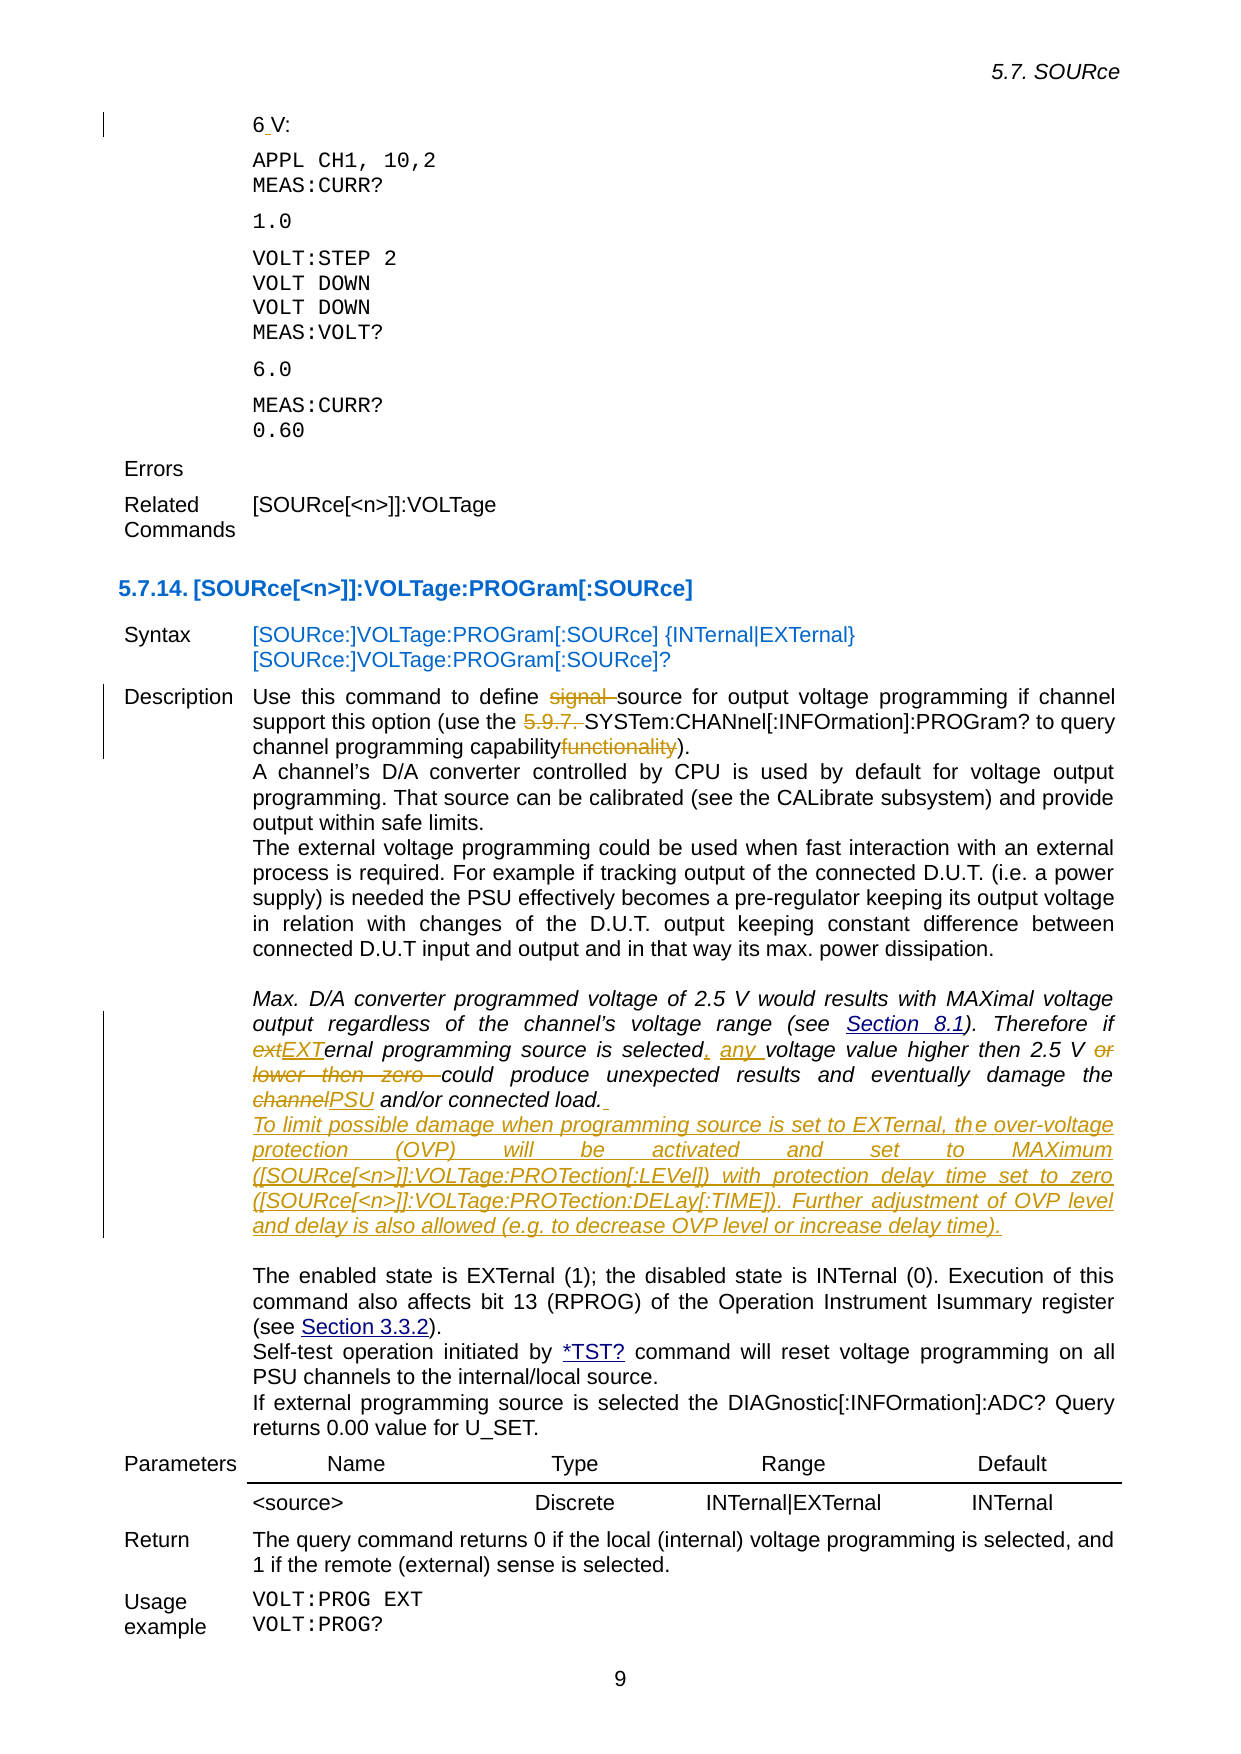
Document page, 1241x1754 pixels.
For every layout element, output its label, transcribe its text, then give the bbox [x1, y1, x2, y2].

table_cell [118, 106, 247, 450]
table_cell [247, 450, 1122, 486]
table_cell Default [903, 1446, 1122, 1482]
table_cell INTernal [903, 1484, 1122, 1521]
table_cell 6 V: APPL CH1, 10,2 MEAS:CURR? 1.0 VOLT:STEP 2 VOLT DOWN VOLT DOWN MEAS:VOLT? 6.0 MEAS:CURR? 0.60 [247, 106, 1122, 450]
table_cell Discrete [465, 1484, 684, 1521]
table_cell Type [465, 1446, 684, 1482]
table_cell Parameters [118, 1446, 247, 1521]
table_cell VOLT:PROG EXT VOLT:PROG? [247, 1583, 1122, 1645]
table_cell [SOURce[<n>]]:VOLTage [247, 486, 1122, 548]
table_cell Range [684, 1446, 903, 1482]
table_cell Usage example [118, 1583, 247, 1645]
subtitle [SOURce[<n>]]:VOLTage:PROGram[:SOURce] [118, 575, 1122, 601]
table_header [SOURce:]VOLTage:PROGram[:SOURce] {INTernal|EXTernal} [SOURce:]VOLTage:PROGram[:SOURce]? [247, 616, 1122, 678]
table_cell Return [118, 1521, 247, 1583]
table_cell Name [247, 1446, 465, 1482]
table_cell Use this command to define source for output voltage programming if channel support this option (use the SYSTem:CHANnel[:INFOrmation]:PROGram? to query channel programming capability). A channel’s D/A converter controlled by CPU is used by default for voltage output programming. That source can be calibrated (see the CALibrate subsystem) and provide output within safe limits. The external voltage programming could be used when fast interaction with an external process is required. For example if tracking output of the connected D.U.T. (i.e. a power supply) is needed the PSU effectively becomes a pre-regulator keeping its output voltage in relation with changes of the D.U.T. output keeping constant difference between connected D.U.T input and output and in that way its max. power dissipation. Max. D/A converter programmed voltage of 2.5 V would results with MAXimal voltage output regardless of the channel’s voltage range (see Section 8.1). Therefore if EXTernal programming source is selected, any voltage value higher then 2.5 V could produce unexpected results and eventually damage the PSU and/or connected load. To limit possible damage when programming source is set to EXTernal, the over-voltage protection (OVP) will be activated and set to MAXimum ([SOURce[<n>]]:VOLTage:PROTection[:LEVel]) with protection delay time set to zero ([SOURce[<n>]]:VOLTage:PROTection:DELay[:TIME]). Further adjustment of OVP level and delay is also allowed (e.g. to decrease OVP level or increase delay time). The enabled state is EXTernal (1); the disabled state is INTernal (0). Execution of this command also affects bit 13 (RPROG) of the Operation Instrument Isummary register (see Section 3.3.2). Self-test operation initiated by *TST? command will reset voltage programming on all PSU channels to the internal/local source. If external programming source is selected the DIAGnostic[:INFOrmation]:ADC? Query returns 0.00 value for U_SET. [247, 678, 1122, 1446]
table_cell INTernal|EXTernal [684, 1484, 903, 1521]
table_header Syntax [118, 616, 247, 678]
table_cell Description [118, 678, 247, 1446]
table_cell The query command returns 0 if the local (internal) voltage programming is selected, and 1 if the remote (external) sense is selected. [247, 1521, 1122, 1583]
table_cell Related Commands [118, 486, 247, 548]
table_cell Errors [118, 450, 247, 486]
table_cell <source> [247, 1484, 465, 1521]
